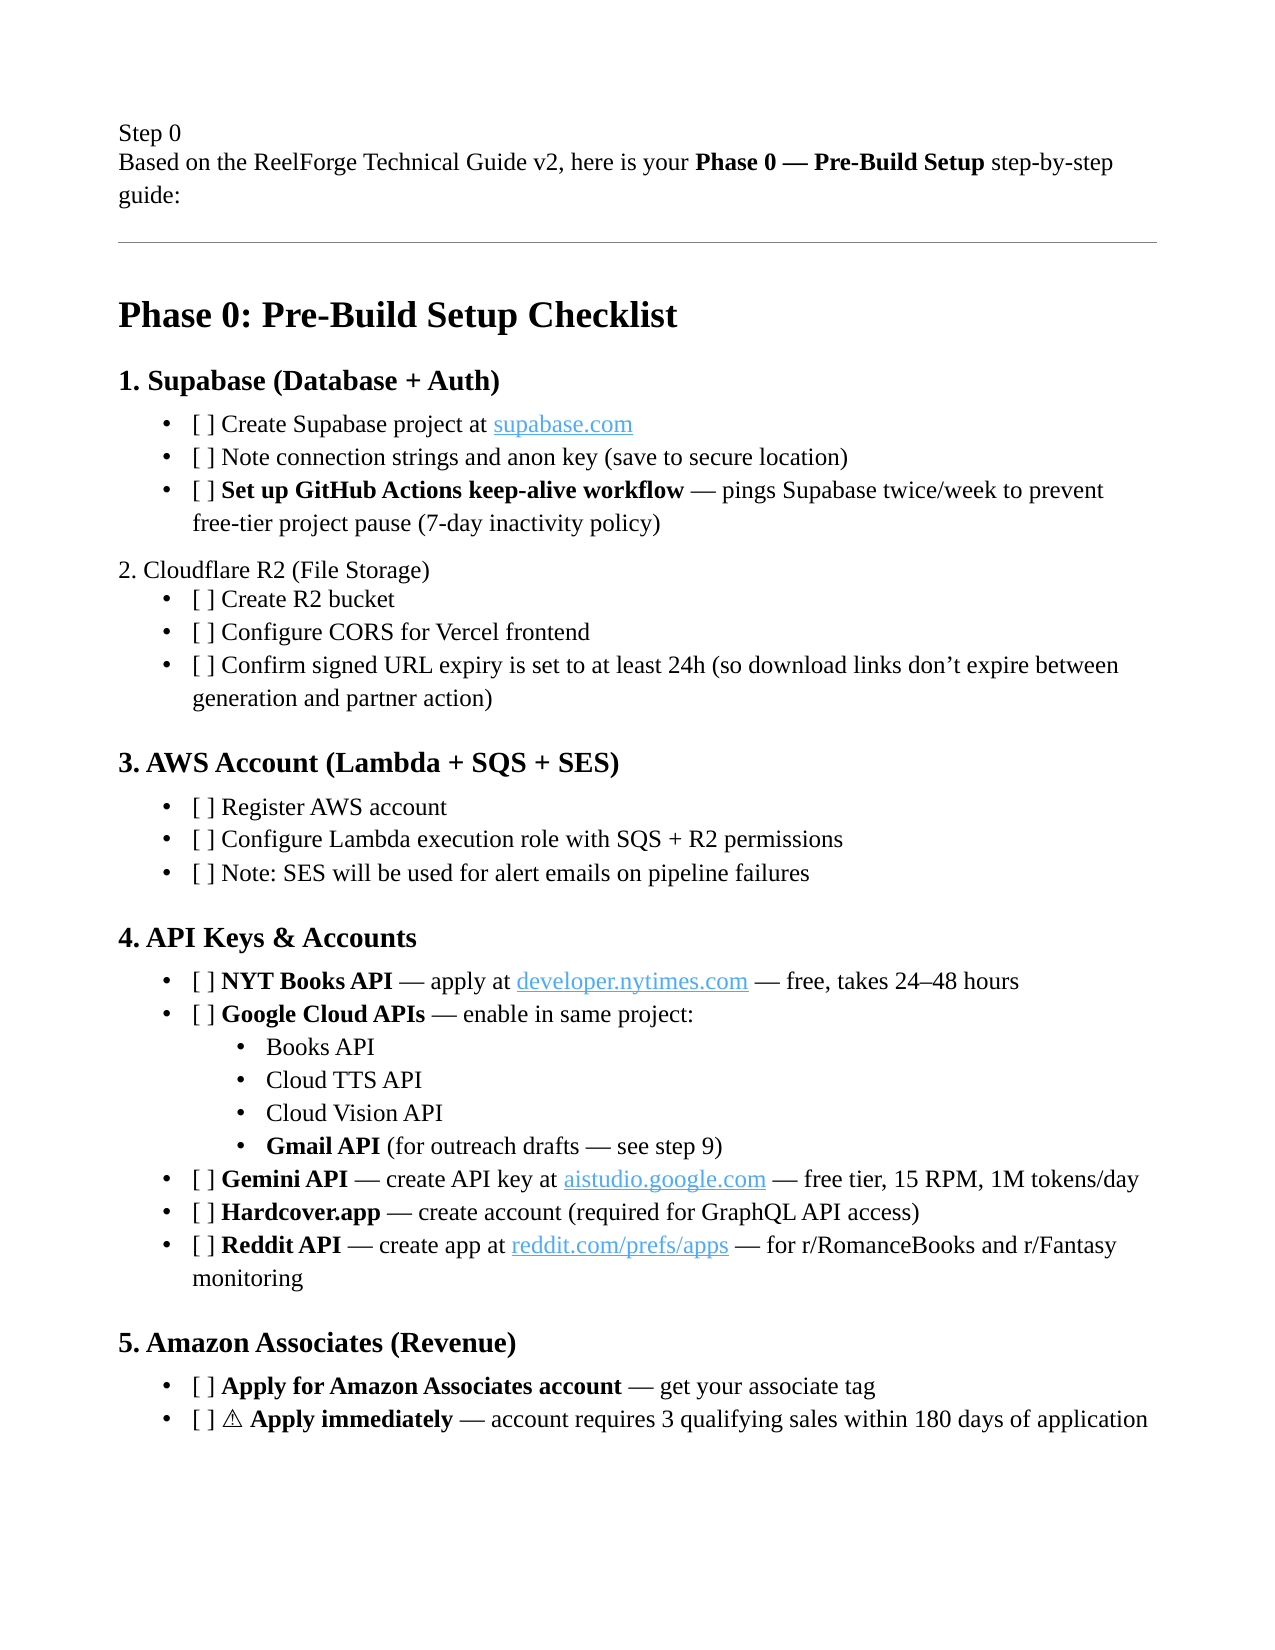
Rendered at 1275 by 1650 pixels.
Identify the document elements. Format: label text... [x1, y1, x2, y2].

subtitle 5. Amazon Associates (Revenue) [118, 1325, 1157, 1359]
list [ ] Register AWS account [162, 792, 1157, 820]
subtitle Phase 0: Pre-Build Setup Checklist [118, 293, 1157, 336]
list [ ] Create Supabase project at supabase.com [162, 409, 1157, 438]
list Cloud TTS API [236, 1065, 1157, 1094]
list [ ] ⚠️ Apply immediately — account requires 3 qualifying sales within 180 days of application [162, 1404, 1157, 1433]
list Cloud Vision API [236, 1098, 1157, 1127]
list [ ] Configure Lambda execution role with SQS + R2 permissions [162, 824, 1157, 853]
list [ ] Set up GitHub Actions keep-alive workflow — pings Supabase twice/week to prevent free-tier project pause (7-day inactivity policy) [162, 475, 1157, 537]
subtitle 1. Supabase (Database + Auth) [118, 363, 1157, 396]
list [ ] Confirm signed URL expiry is set to at least 24h (so download links don’t expire between generation and partner action) [162, 650, 1157, 712]
list [ ] Configure CORS for Vercel frontend [162, 617, 1157, 646]
subtitle 4. API Keys & Accounts [118, 920, 1157, 953]
list [ ] Note connection strings and anon key (save to secure location) [162, 442, 1157, 471]
list [ ] Google Cloud APIs — enable in same project: [162, 999, 1157, 1028]
subtitle 3. AWS Account (Lambda + SQS + SES) [118, 746, 1157, 779]
list [ ] NYT Books API — apply at developer.nytimes.com — free, takes 24–48 hours [162, 966, 1157, 994]
text Based on the ReelForge Technical Guide v2, here is your Phase 0 — Pre-Build Setup step-by-step guide: [118, 147, 1157, 209]
list [ ] Gemini API — create API key at aistudio.google.com — free tier, 15 RPM, 1M tokens/day [162, 1164, 1157, 1193]
list [ ] Reddit API — create app at reddit.com/prefs/apps — for r/RomanceBooks and r/Fantasy monitoring [162, 1230, 1157, 1292]
list [ ] Apply for Amazon Associates account — get your associate tag [162, 1371, 1157, 1400]
text 2. Cloudflare R2 (File Storage) [118, 556, 1157, 584]
list [ ] Create R2 bucket [162, 584, 1157, 613]
list Gmail API (for outreach drafts — see step 9) [236, 1131, 1157, 1160]
list [ ] Hardcover.app — create account (required for GraphQL API access) [162, 1197, 1157, 1226]
list [ ] Note: SES will be used for alert emails on pipeline failures [162, 858, 1157, 886]
list Books API [236, 1032, 1157, 1061]
text Step 0 [118, 118, 1157, 147]
